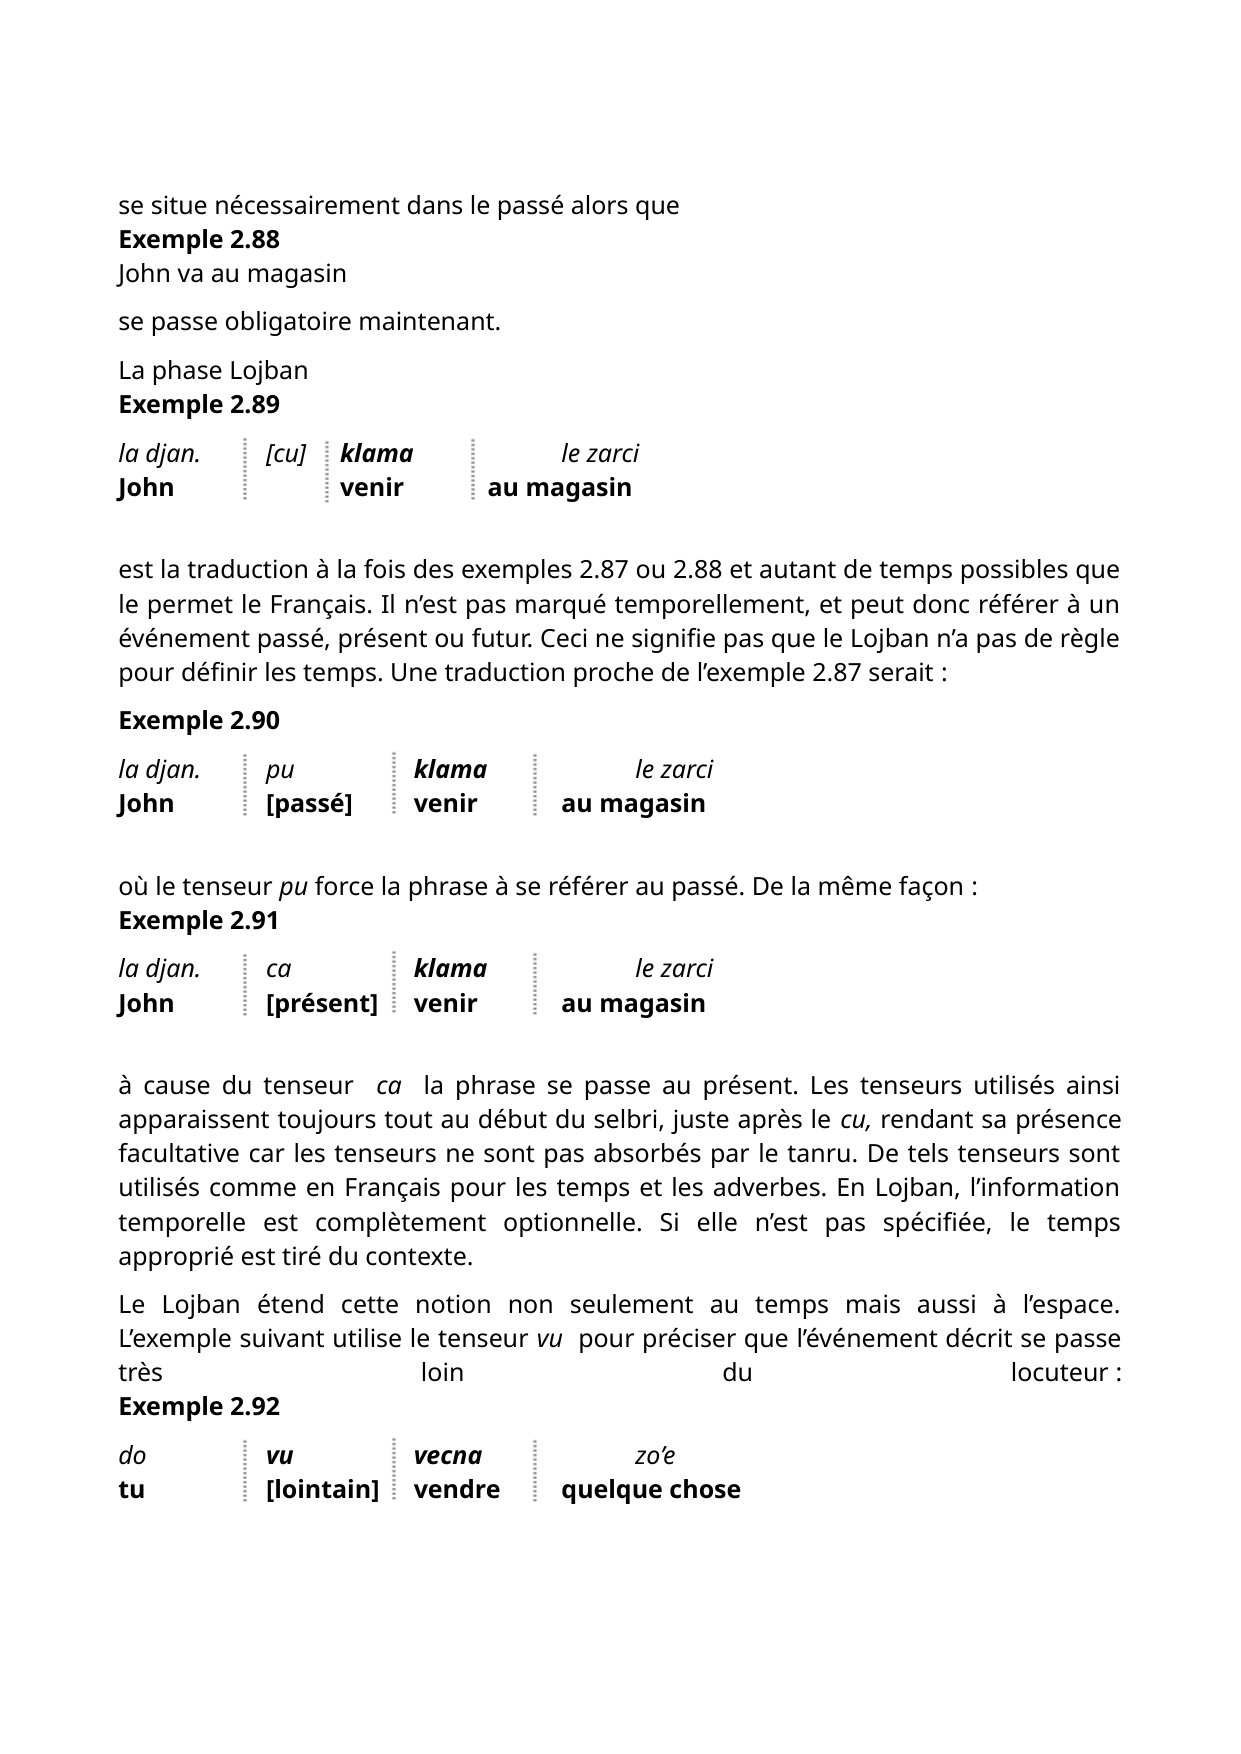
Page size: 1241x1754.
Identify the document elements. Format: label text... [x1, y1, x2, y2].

text le zarci [483, 435, 1122, 469]
text Le Lojban étend cette notion non seulement au temps mais aussi à l’espace. L’exemple suivant utilise le tenseur vu pour préciser que l’événement décrit se passe très loin du locuteur : Exemple 2.92 [118, 1287, 1122, 1423]
text klama [337, 435, 465, 469]
text John [118, 786, 237, 820]
text [passé] venir [255, 786, 527, 820]
text [cu] [255, 435, 319, 469]
text se situe nécessairement dans le passé alors que Exemple 2.88 John va au magasin [118, 187, 1122, 289]
text pu [255, 752, 386, 786]
text au magasin [545, 985, 1122, 1019]
text [présent] venir [255, 985, 527, 1019]
text venir [337, 469, 465, 503]
text où le tenseur pu force la phrase à se référer au passé. De la même façon : Exemple 2.91 [118, 868, 1122, 937]
picture [319, 435, 337, 507]
picture [386, 946, 404, 1017]
picture [527, 1434, 545, 1506]
picture [237, 948, 255, 1020]
picture [465, 433, 483, 504]
text vu [255, 1438, 386, 1472]
text La phase Lojban Exemple 2.89 [118, 353, 1122, 421]
text tu [118, 1472, 237, 1506]
text ca [255, 951, 386, 985]
text est la traduction à la fois des exemples 2.87 ou 2.88 et autant de temps possibles que le permet le Français. Il n’est pas marqué temporellement, et peut donc référer à un événement passé, présent ou futur. Ceci ne signifie pas que le Lojban n’a pas de règle pour définir les temps. Une traduction proche de l’exemple 2.87 serait : [118, 552, 1122, 688]
picture [386, 1432, 404, 1504]
text zo’e [545, 1438, 1122, 1472]
text do [118, 1438, 237, 1472]
text à cause du tenseur ca la phrase se passe au présent. Les tenseurs utilisés ainsi apparaissent toujours tout au début du selbri, juste après le cu, rendant sa présence facultative car les tenseurs ne sont pas absorbés par le tanru. De tels tenseurs sont utilisés comme en Français pour les temps et les adverbes. En Lojban, l’information temporelle est complètement optionnelle. Si elle n’est pas spécifiée, le temps approprié est tiré du contexte. [118, 1068, 1122, 1272]
text John [118, 985, 237, 1019]
text vecna [404, 1438, 527, 1472]
text au magasin [483, 469, 1122, 503]
text John [118, 469, 237, 503]
text la djan. [118, 435, 237, 469]
text le zarci [545, 951, 1122, 985]
text quelque chose [545, 1472, 1122, 1506]
text la djan. [118, 752, 237, 786]
text se passe obligatoire maintenant. [118, 304, 1122, 338]
picture [237, 432, 255, 504]
picture [237, 1434, 255, 1506]
text klama [404, 951, 527, 985]
text au magasin [545, 786, 1122, 820]
text Exemple 2.90 [118, 703, 1122, 737]
picture [527, 947, 545, 1019]
text la djan. [118, 951, 237, 985]
text [lointain] vendre [255, 1472, 527, 1506]
text klama [404, 752, 527, 786]
text le zarci [545, 752, 1122, 786]
picture [237, 748, 255, 820]
picture [386, 746, 404, 818]
picture [527, 748, 545, 820]
text [255, 469, 319, 503]
